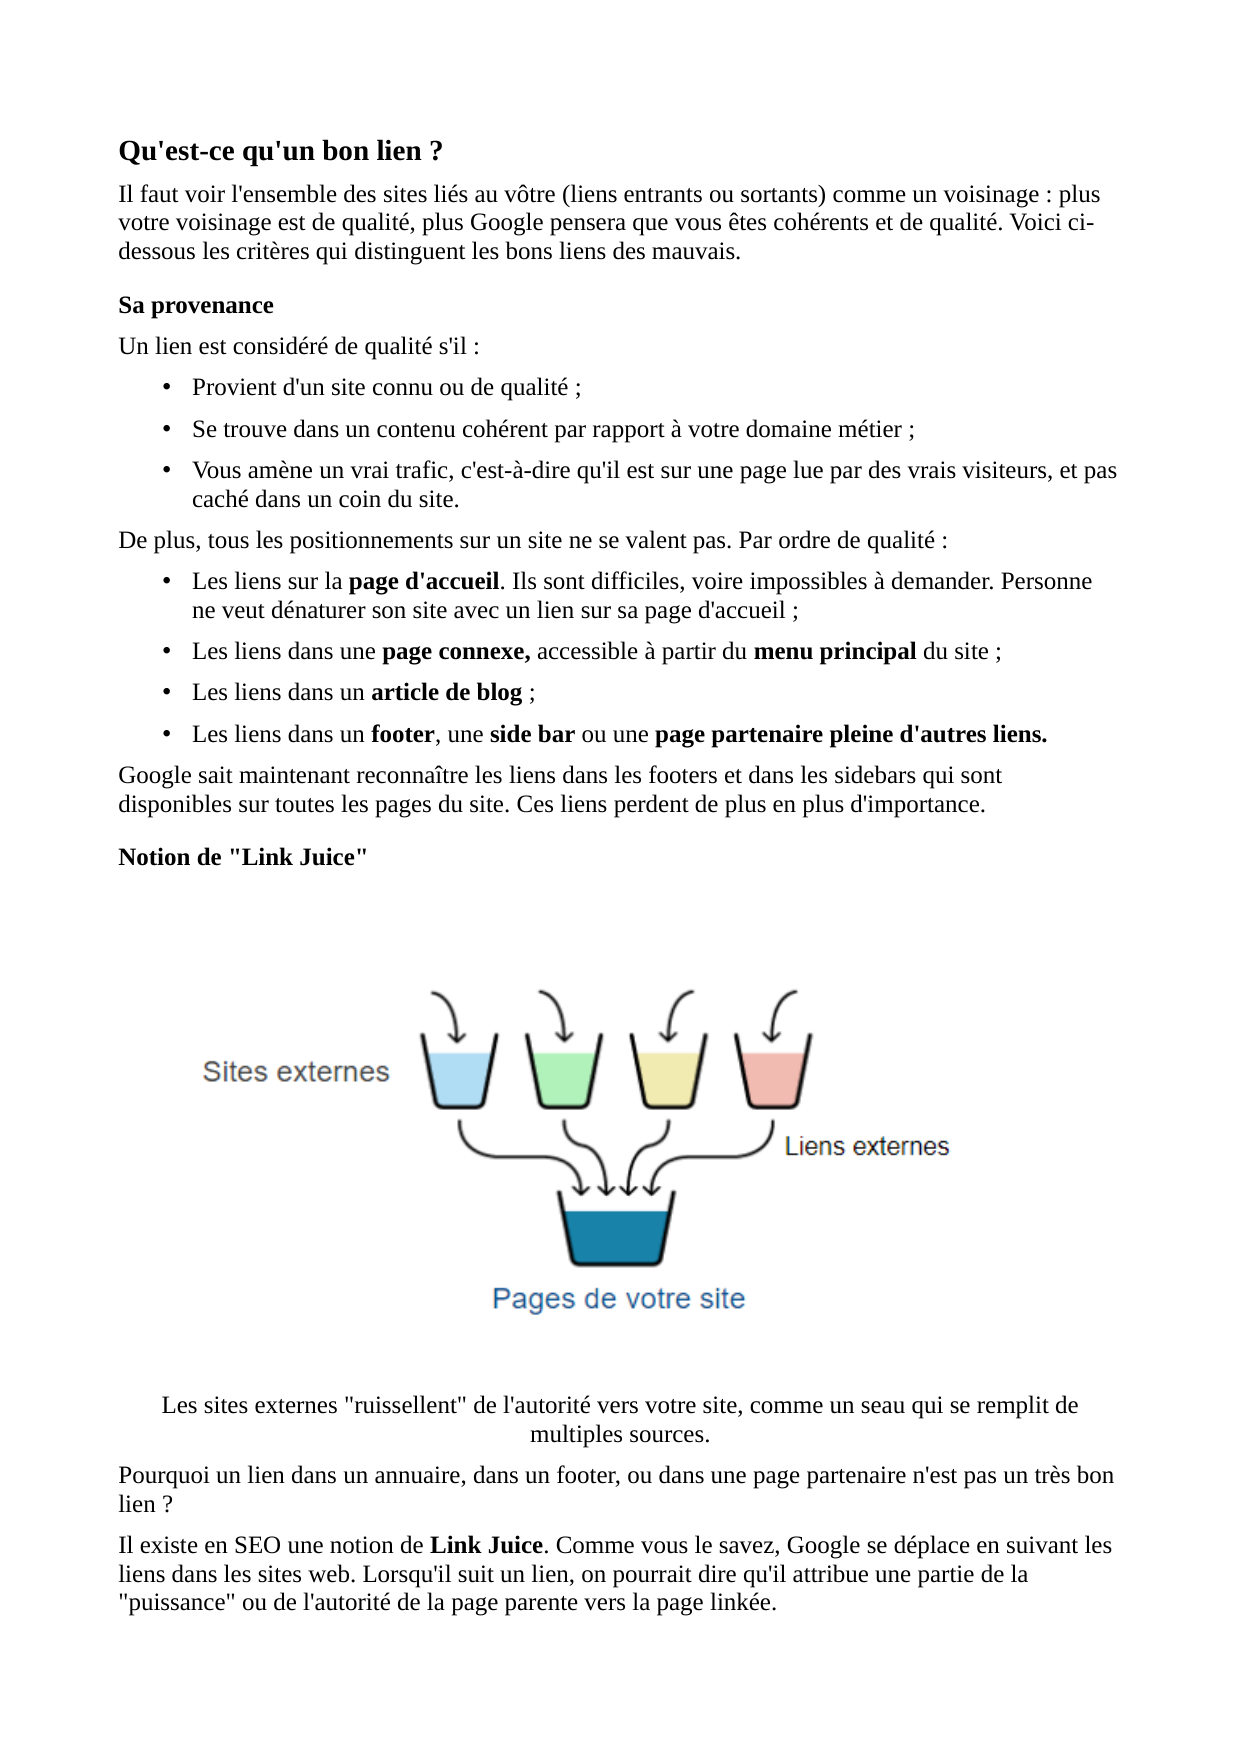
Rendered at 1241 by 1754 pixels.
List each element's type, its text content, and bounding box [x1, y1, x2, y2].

text Pourquoi un lien dans un annuaire, dans un footer, ou dans une page partenaire n'est pas un très bon lien ? [118, 1460, 1122, 1517]
picture [123, 883, 1118, 1390]
list Vous amène un vrai trafic, c'est-à-dire qu'il est sur une page lue par des vrais visiteurs, et pas caché dans un coin du site. [162, 455, 1122, 512]
text Les sites externes "ruissellent" de l'autorité vers votre site, comme un seau qui se remplit de multiples sources. [118, 884, 1122, 1447]
list Les liens dans un footer, une side bar ou une page partenaire pleine d'autres liens. [162, 719, 1122, 747]
text Google sait maintenant reconnaître les liens dans les footers et dans les sidebars qui sont disponibles sur toutes les pages du site. Ces liens perdent de plus en plus d'importance. [118, 760, 1122, 817]
text Il faut voir l'ensemble des sites liés au vôtre (liens entrants ou sortants) comme un voisinage : plus votre voisinage est de qualité, plus Google pensera que vous êtes cohérents et de qualité. Voici ci-dessous les critères qui distinguent les bons liens des mauvais. [118, 179, 1122, 265]
text De plus, tous les positionnements sur un site ne se valent pas. Par ordre de qualité : [118, 525, 1122, 554]
text Un lien est considéré de qualité s'il : [118, 331, 1122, 360]
subtitle Sa provenance [118, 290, 1122, 319]
text Il existe en SEO une notion de Link Juice. Comme vous le savez, Google se déplace en suivant les liens dans les sites web. Lorsqu'il suit un lien, on pourrait dire qu'il attribue une partie de la "puissance" ou de l'autorité de la page parente vers la page linkée. [118, 1530, 1122, 1616]
list Les liens dans un article de blog ; [162, 677, 1122, 706]
list Les liens sur la page d'accueil. Ils sont difficiles, voire impossibles à demander. Personne ne veut dénaturer son site avec un lien sur sa page d'accueil ; [162, 566, 1122, 624]
list Provient d'un site connu ou de qualité ; [162, 372, 1122, 401]
subtitle Qu'est-ce qu'un bon lien ? [118, 133, 1122, 166]
list Se trouve dans un contenu cohérent par rapport à votre domaine métier ; [162, 414, 1122, 442]
subtitle Notion de "Link Juice" [118, 842, 1122, 871]
list Les liens dans une page connexe, accessible à partir du menu principal du site ; [162, 636, 1122, 665]
